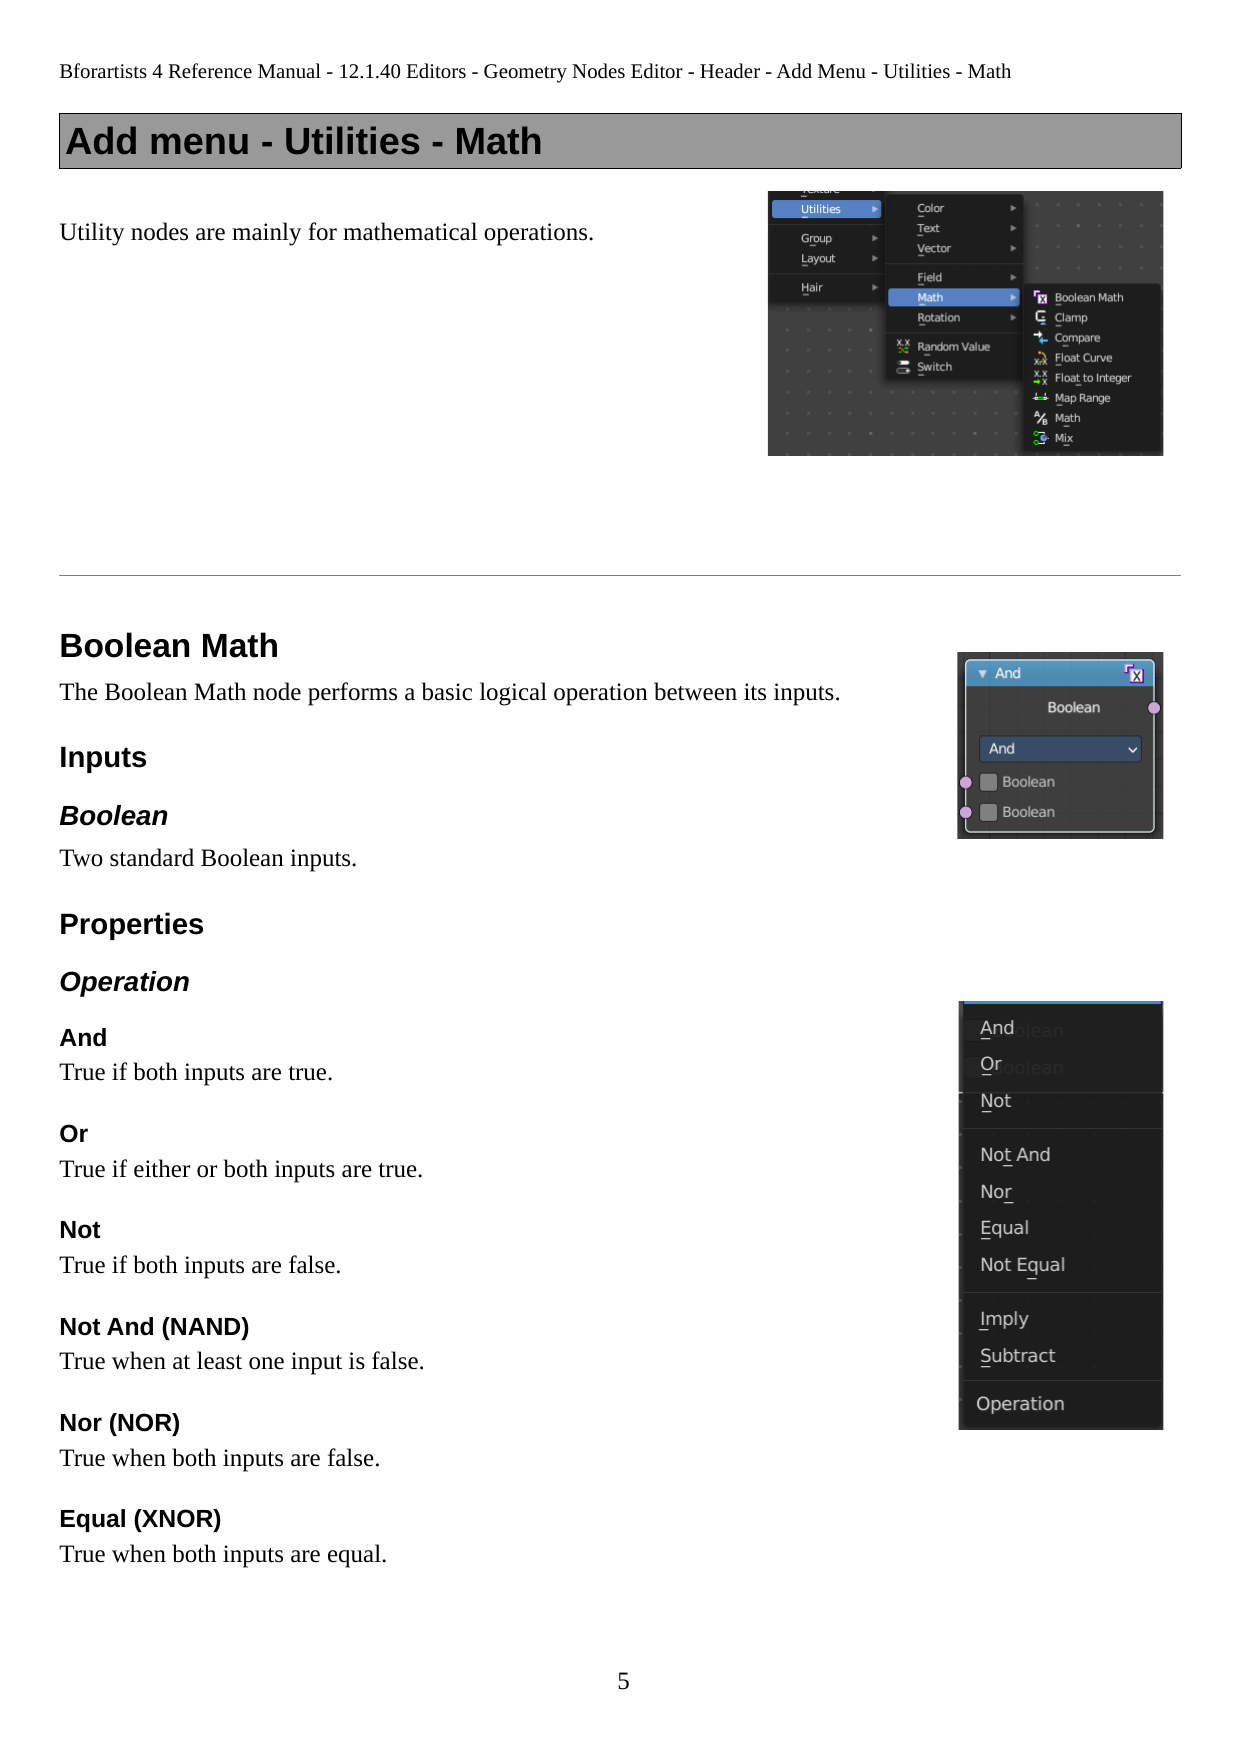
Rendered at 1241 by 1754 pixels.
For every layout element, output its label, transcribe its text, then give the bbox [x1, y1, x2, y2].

subtitle [1164, 1023, 1181, 1051]
subtitle [1164, 740, 1181, 774]
subtitle Properties [59, 907, 1181, 941]
subtitle Nor (NOR) [59, 1408, 1181, 1437]
subtitle [1164, 1215, 1181, 1244]
text The Boolean Math node performs a basic logical operation between its inputs. [59, 677, 957, 705]
subtitle Not And (NAND) [59, 1312, 958, 1340]
subtitle [1164, 799, 1181, 831]
subtitle Not [59, 1215, 958, 1244]
text True when at least one input is false. [59, 1346, 958, 1375]
subtitle [1164, 1119, 1181, 1147]
text True if both inputs are true. [59, 1057, 958, 1086]
picture [957, 652, 1164, 839]
subtitle And [59, 1023, 958, 1051]
text True when both inputs are false. [59, 1443, 1181, 1472]
subtitle Equal (XNOR) [59, 1504, 1181, 1533]
subtitle Boolean [59, 799, 957, 831]
text Two standard Boolean inputs. [59, 843, 1181, 872]
subtitle Inputs [59, 740, 957, 774]
text True if both inputs are false. [59, 1250, 958, 1279]
text Utility nodes are mainly for mathematical operations. [59, 217, 767, 246]
subtitle [1164, 1312, 1181, 1340]
table_header Add menu - Utilities - Math [60, 114, 1181, 168]
text True when both inputs are equal. [59, 1539, 1181, 1568]
picture [958, 1001, 1164, 1430]
subtitle Or [59, 1119, 958, 1147]
picture [767, 191, 1164, 456]
text True if either or both inputs are true. [59, 1154, 958, 1182]
subtitle Operation [59, 966, 1181, 998]
subtitle Boolean Math [59, 625, 1181, 664]
